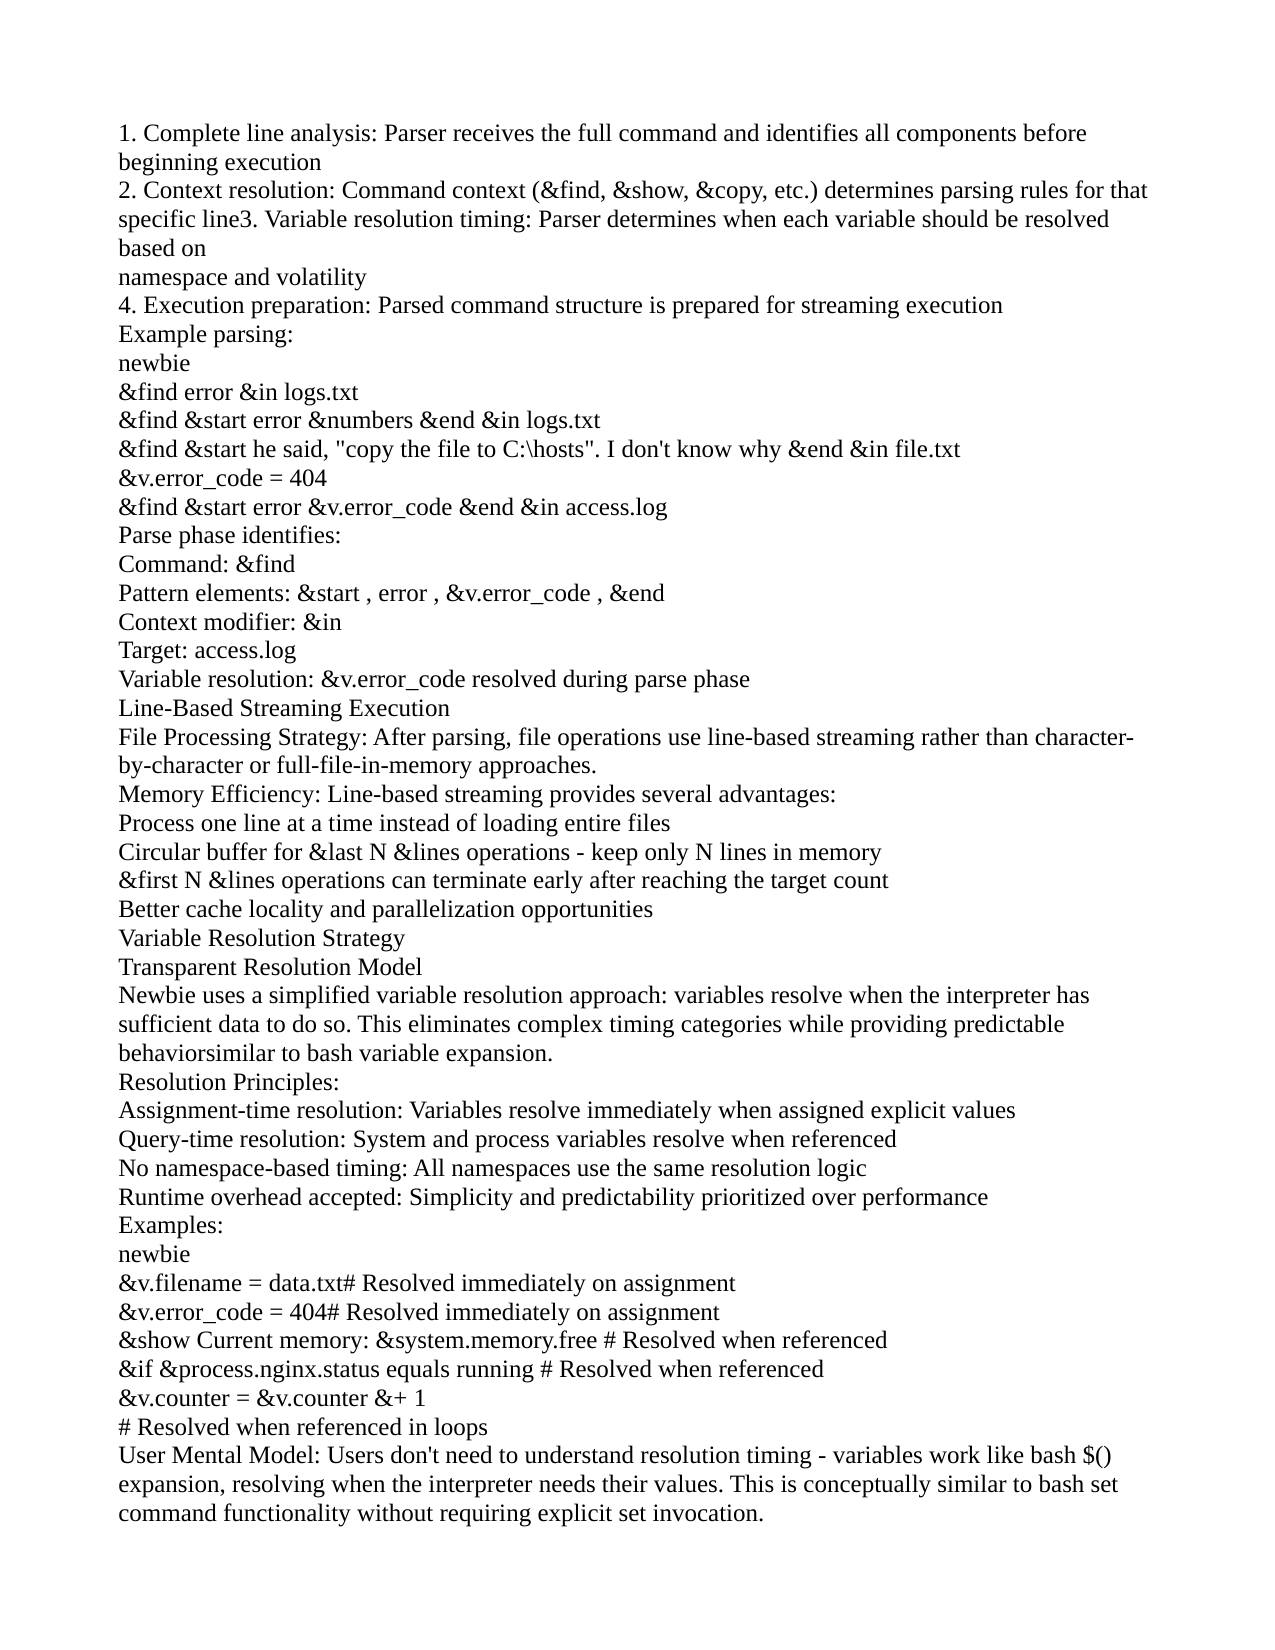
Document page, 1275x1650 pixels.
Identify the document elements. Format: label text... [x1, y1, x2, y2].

text expansion, resolving when the interpreter needs their values. This is conceptually similar to bash set [118, 1469, 1157, 1498]
text specific line3. Variable resolution timing: Parser determines when each variable should be resolved based on [118, 204, 1157, 262]
text &v.filename = data.txt# Resolved immediately on assignment [118, 1268, 1157, 1297]
text &v.counter = &v.counter &+ 1 [118, 1383, 1157, 1412]
text Circular buffer for &last N &lines operations - keep only N lines in memory [118, 837, 1157, 866]
text 2. Context resolution: Command context (&find, &show, &copy, etc.) determines parsing rules for that [118, 176, 1157, 204]
text Context modifier: &in [118, 607, 1157, 636]
text &if &process.nginx.status equals running # Resolved when referenced [118, 1354, 1157, 1383]
text &find &start error &v.error_code &end &in access.log [118, 492, 1157, 521]
text Examples: [118, 1211, 1157, 1239]
text Target: access.log [118, 636, 1157, 664]
text Line-Based Streaming Execution [118, 693, 1157, 722]
text Newbie uses a simplified variable resolution approach: variables resolve when the interpreter has [118, 981, 1157, 1009]
text Example parsing: [118, 319, 1157, 348]
text 1. Complete line analysis: Parser receives the full command and identifies all components before [118, 118, 1157, 147]
text Query-time resolution: System and process variables resolve when referenced [118, 1124, 1157, 1153]
text Runtime overhead accepted: Simplicity and predictability prioritized over performance [118, 1182, 1157, 1211]
text Assignment-time resolution: Variables resolve immediately when assigned explicit values [118, 1096, 1157, 1124]
text Process one line at a time instead of loading entire files [118, 808, 1157, 837]
text namespace and volatility [118, 262, 1157, 291]
text Resolution Principles: [118, 1067, 1157, 1096]
text beginning execution [118, 147, 1157, 176]
text &first N &lines operations can terminate early after reaching the target count [118, 866, 1157, 894]
text &find &start error &numbers &end &in logs.txt [118, 406, 1157, 434]
text File Processing Strategy: After parsing, file operations use line-based streaming rather than character- [118, 722, 1157, 751]
text Transparent Resolution Model [118, 952, 1157, 981]
text &show Current memory: &system.memory.free # Resolved when referenced [118, 1326, 1157, 1354]
text &v.error_code = 404# Resolved immediately on assignment [118, 1297, 1157, 1326]
text Variable Resolution Strategy [118, 923, 1157, 952]
text Pattern elements: &start , error , &v.error_code , &end [118, 578, 1157, 607]
text Better cache locality and parallelization opportunities [118, 894, 1157, 923]
text Variable resolution: &v.error_code resolved during parse phase [118, 664, 1157, 693]
text sufficient data to do so. This eliminates complex timing categories while providing predictable behaviorsimilar to bash variable expansion. [118, 1009, 1157, 1067]
text &find &start he said, "copy the file to C:\hosts". I don't know why &end &in file.txt [118, 434, 1157, 463]
text Parse phase identifies: [118, 521, 1157, 549]
text 4. Execution preparation: Parsed command structure is prepared for streaming execution [118, 291, 1157, 319]
text Memory Efficiency: Line-based streaming provides several advantages: [118, 779, 1157, 808]
text newbie [118, 348, 1157, 377]
text &v.error_code = 404 [118, 463, 1157, 492]
text Command: &find [118, 549, 1157, 578]
text No namespace-based timing: All namespaces use the same resolution logic [118, 1153, 1157, 1182]
text # Resolved when referenced in loops [118, 1412, 1157, 1441]
text by-character or full-file-in-memory approaches. [118, 751, 1157, 779]
text command functionality without requiring explicit set invocation. [118, 1498, 1157, 1527]
text &find error &in logs.txt [118, 377, 1157, 406]
text User Mental Model: Users don't need to understand resolution timing - variables work like bash $() [118, 1441, 1157, 1469]
text newbie [118, 1239, 1157, 1268]
